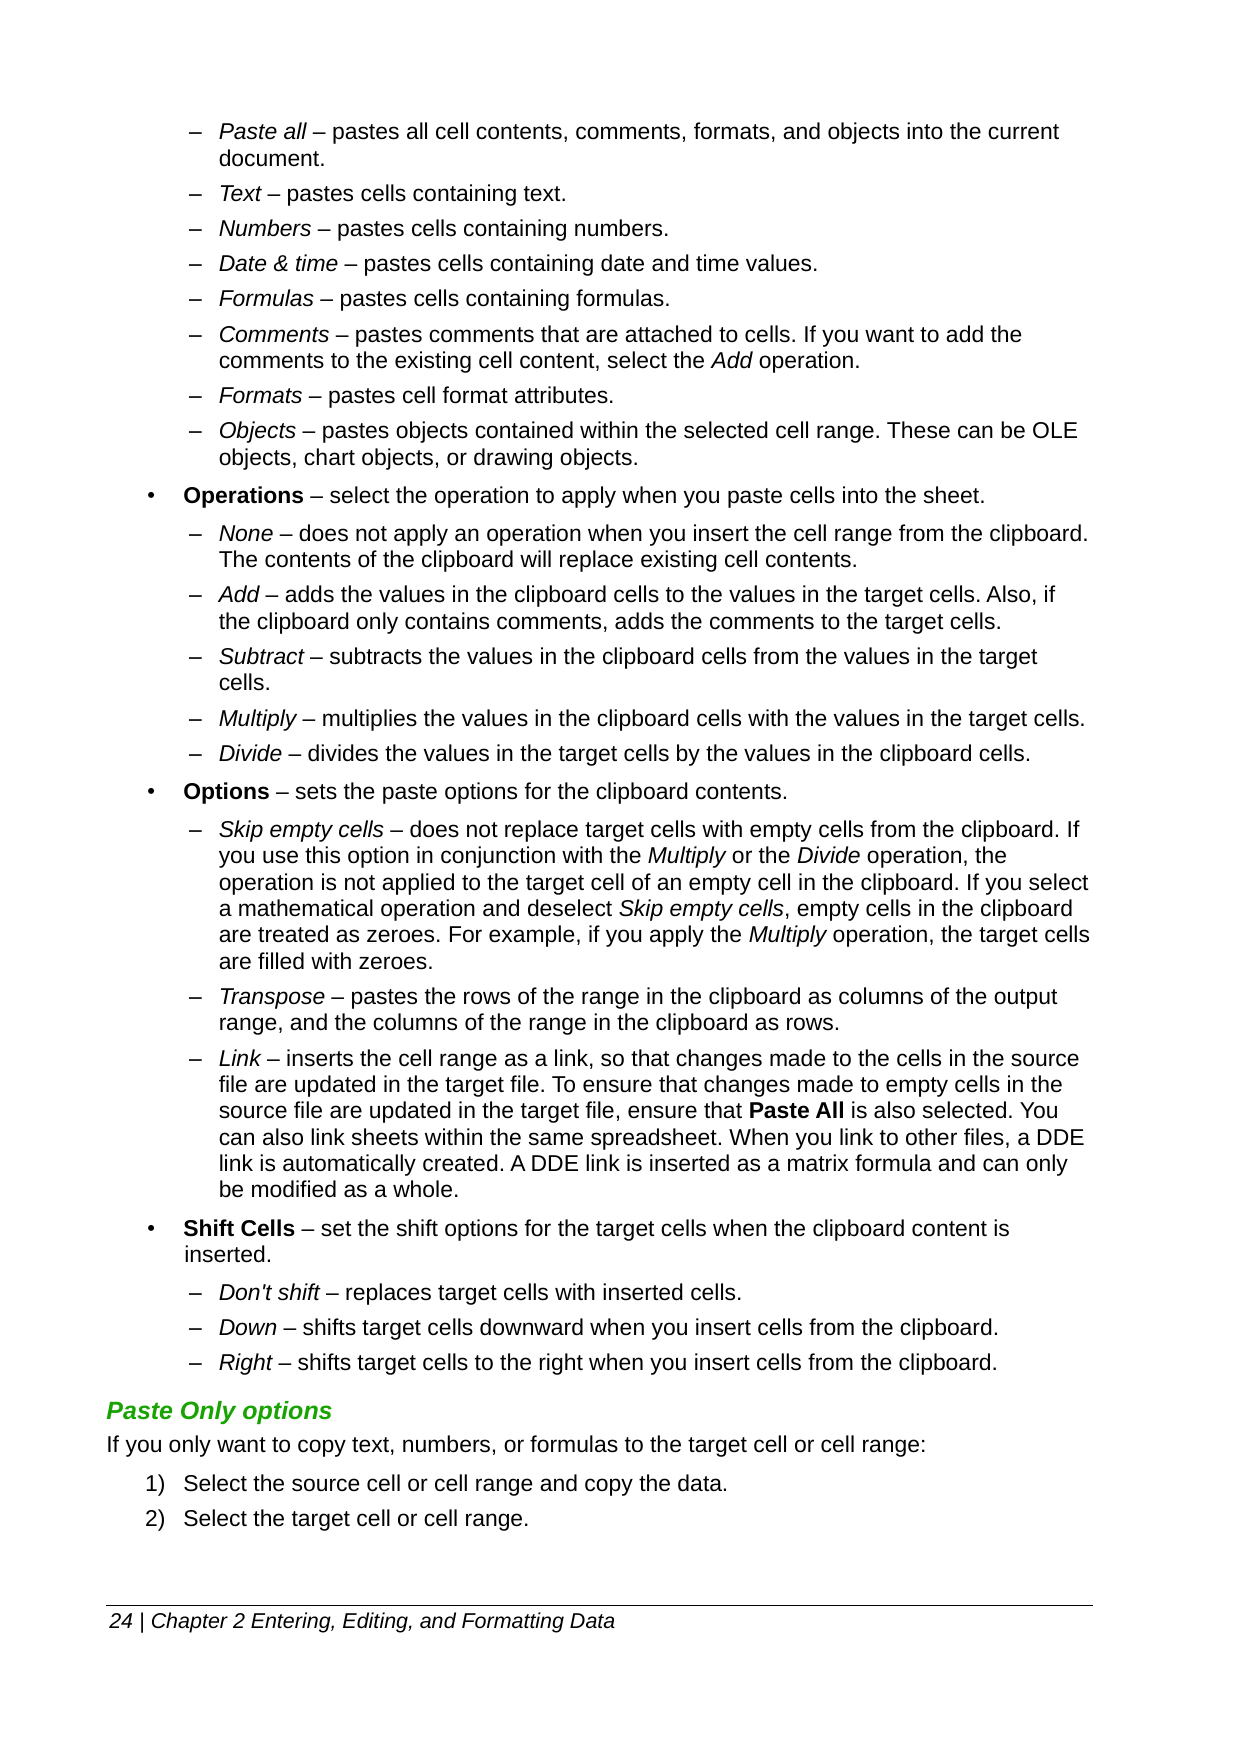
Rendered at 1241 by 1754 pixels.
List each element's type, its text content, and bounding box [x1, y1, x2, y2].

list Formulas – pastes cells containing formulas. [189, 285, 1093, 312]
list Add – adds the values in the clipboard cells to the values in the target cells. Also, if the clipboard only contains comments, adds the comments to the target cells. [189, 581, 1093, 634]
list Text – pastes cells containing text. [189, 180, 1093, 206]
list Paste all – pastes all cell contents, comments, formats, and objects into the current document. [189, 118, 1093, 171]
list Divide – divides the values in the target cells by the values in the clipboard cells. [189, 740, 1093, 766]
list Select the target cell or cell range. [165, 1505, 1093, 1531]
list Right – shifts target cells to the right when you insert cells from the clipboard. [189, 1349, 1093, 1376]
list Link – inserts the cell range as a link, so that changes made to the cells in the source file are updated in the target file. To ensure that changes made to empty cells in the source file are updated in the target file, ensure that Paste All is also selected. You can also link sheets within the same spreadsheet. When you link to other files, a DDE link is automatically created. A DDE link is inserted as a matrix formula and can only be modified as a whole. [189, 1044, 1093, 1203]
list Shift Cells – set the shift options for the target cells when the clipboard content is inserted. [144, 1212, 1093, 1270]
list Operations – select the operation to apply when you paste cells into the sheet. [144, 479, 1093, 511]
list Formats – pastes cell format attributes. [189, 382, 1093, 408]
subtitle Paste Only options [106, 1396, 1093, 1425]
list Down – shifts target cells downward when you insert cells from the clipboard. [189, 1314, 1093, 1341]
list Options – sets the paste options for the clipboard contents. [144, 775, 1093, 807]
list Multiply – multiplies the values in the clipboard cells with the values in the target cells. [189, 704, 1093, 731]
list Objects – pastes objects contained within the selected cell range. These can be OLE objects, chart objects, or drawing objects. [189, 417, 1093, 470]
list Subtract – subtracts the values in the clipboard cells from the values in the target cells. [189, 643, 1093, 696]
list Skip empty cells – does not replace target cells with empty cells from the clipboard. If you use this option in conjunction with the Multiply or the Divide operation, the operation is not applied to the target cell of an empty cell in the clipboard. If you select a mathematical operation and deselect Skip empty cells, empty cells in the clipboard are treated as zeroes. For example, if you apply the Multiply operation, the target cells are filled with zeroes. [189, 816, 1093, 974]
list Date & time – pastes cells containing date and time values. [189, 250, 1093, 276]
list Don't shift – replaces target cells with inserted cells. [189, 1279, 1093, 1305]
list Transpose – pastes the rows of the range in the clipboard as columns of the output range, and the columns of the range in the clipboard as rows. [189, 983, 1093, 1036]
list Numbers – pastes cells containing numbers. [189, 215, 1093, 241]
list None – does not apply an operation when you insert the cell range from the clipboard. The contents of the clipboard will replace existing cell contents. [189, 520, 1093, 573]
text If you only want to copy text, numbers, or formulas to the target cell or cell range: [106, 1431, 1093, 1457]
list Select the source cell or cell range and copy the data. [165, 1470, 1093, 1496]
list Comments – pastes comments that are attached to cells. If you want to add the comments to the existing cell content, select the Add operation. [189, 321, 1093, 373]
